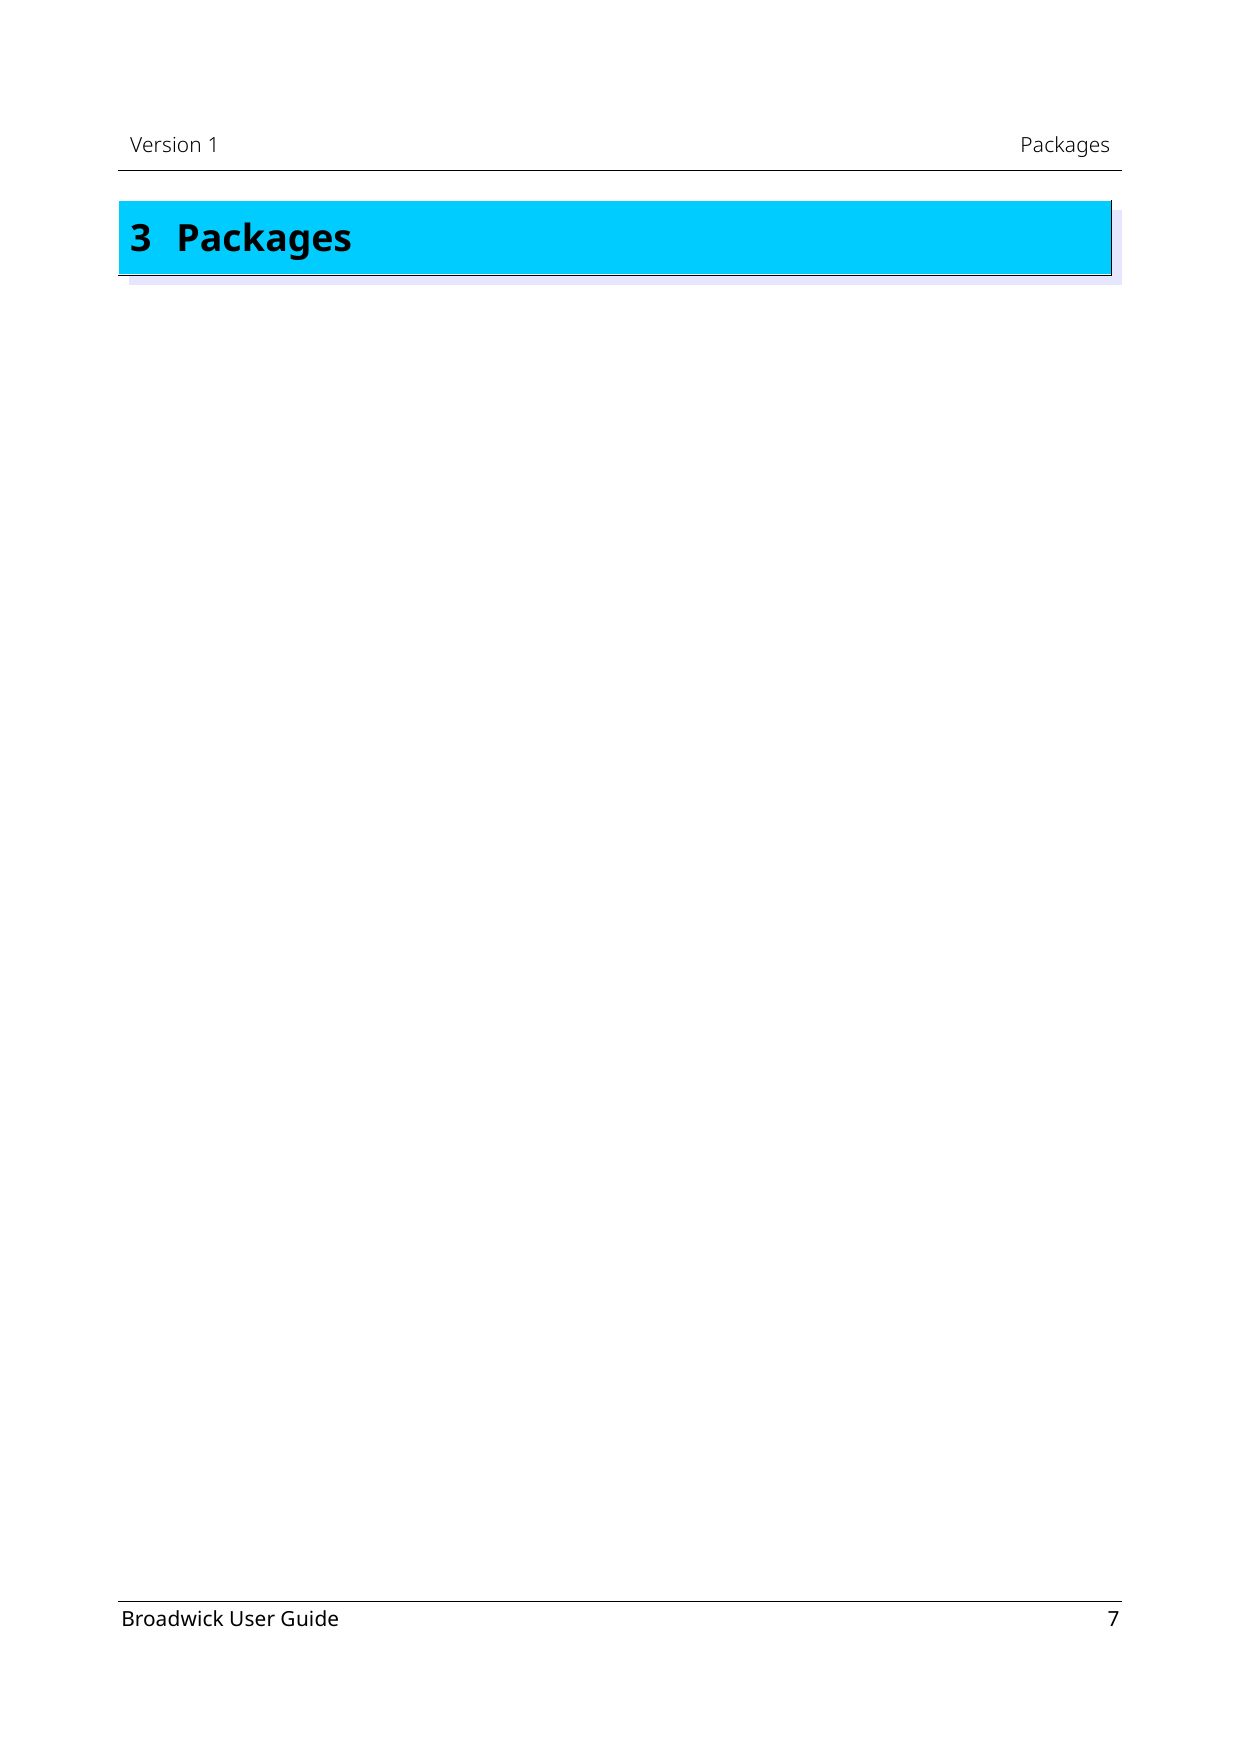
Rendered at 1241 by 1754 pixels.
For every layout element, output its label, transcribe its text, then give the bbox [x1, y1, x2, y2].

subtitle Packages [119, 201, 1111, 274]
